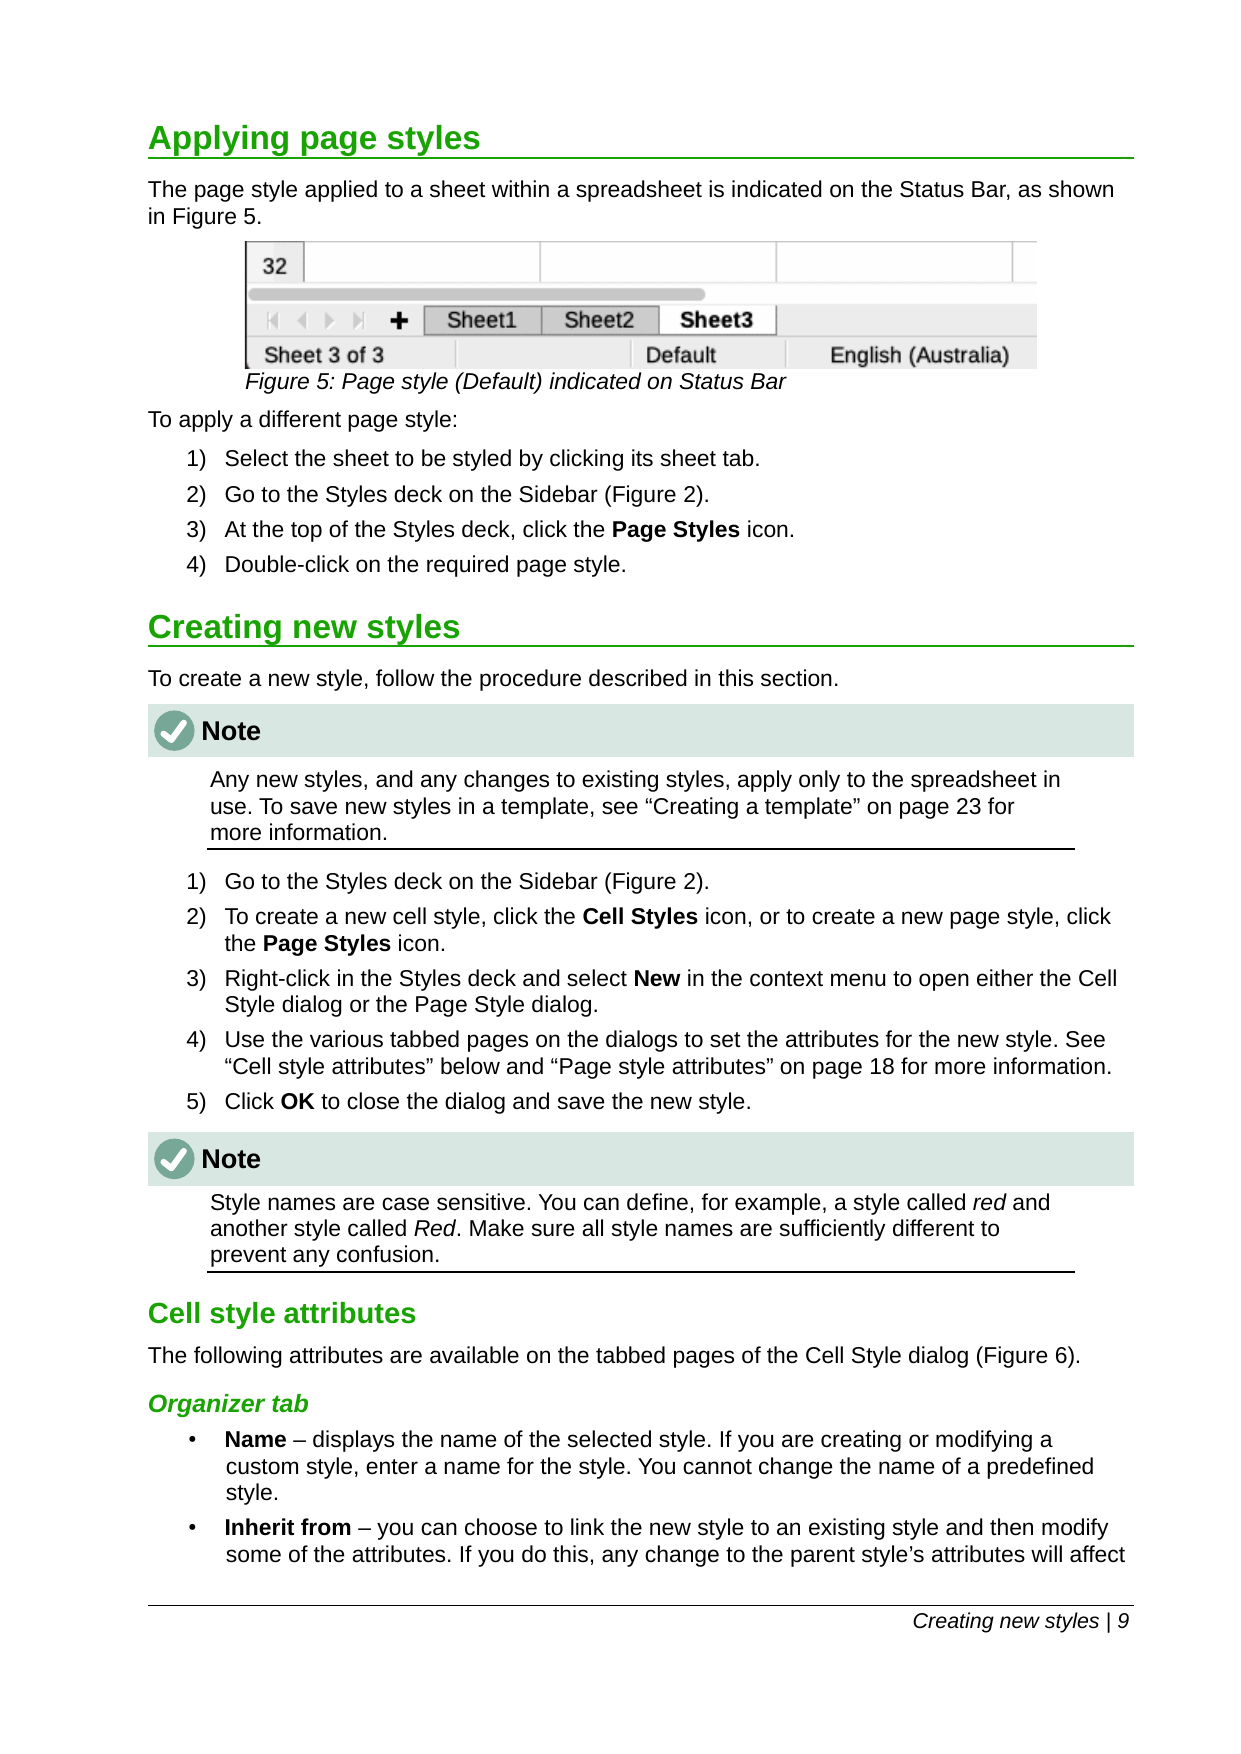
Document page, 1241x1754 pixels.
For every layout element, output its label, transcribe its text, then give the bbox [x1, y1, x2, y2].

list To create a new style, follow the procedure described in this section. [148, 665, 1134, 691]
text To apply a different page style: [148, 406, 1134, 433]
list Inherit from – you can choose to link the new style to an existing style and then modify some of the attributes. If you do this, any change to the parent style’s attributes will affect [185, 1511, 1134, 1570]
list Select the sheet to be styled by clicking its sheet tab. [207, 445, 1134, 472]
list To create a new cell style, click the Cell Styles icon, or to create a new page style, click the Page Styles icon. [207, 903, 1134, 956]
subtitle Note [148, 1132, 1134, 1186]
text Any new styles, and any changes to existing styles, apply only to the spreadsheet in use. To save new styles in a template, see “Creating a template” on page 23 for more information. [207, 763, 1075, 848]
list Click OK to close the dialog and save the new style. [207, 1088, 1134, 1114]
subtitle Cell style attributes [148, 1296, 1134, 1330]
text Figure 5: Page style (Default) indicated on Status Bar [245, 369, 1037, 394]
list Double-click on the required page style. [207, 551, 1134, 577]
subtitle Applying page styles [148, 118, 1134, 157]
list Go to the Styles deck on the Sidebar (Figure 2). [207, 481, 1134, 507]
text The page style applied to a sheet within a spreadsheet is indicated on the Status Bar, as shown in Figure 5. [148, 176, 1134, 229]
list Use the various tabbed pages on the dialogs to set the attributes for the new style. See “Cell style attributes” below and “Page style attributes” on page 18 for more information. [207, 1026, 1134, 1079]
text Style names are case sensitive. You can define, for example, a style called red and another style called Red. Make sure all style names are sufficiently different to prevent any confusion. [207, 1186, 1075, 1271]
subtitle Creating new styles [148, 607, 1134, 645]
list Right-click in the Styles deck and select New in the context menu to open either the Cell Style dialog or the Page Style dialog. [207, 965, 1134, 1018]
picture [244, 241, 1037, 369]
list Go to the Styles deck on the Sidebar (Figure 2). [207, 868, 1134, 894]
subtitle Organizer tab [148, 1389, 1134, 1417]
list Name – displays the name of the selected style. If you are creating or modifying a custom style, enter a name for the style. You cannot change the name of a predefined style. [185, 1423, 1134, 1505]
subtitle Note [148, 704, 1134, 757]
list At the top of the Styles deck, click the Page Styles icon. [207, 516, 1134, 542]
text The following attributes are available on the tabbed pages of the Cell Style dialog (Figure 6). [148, 1342, 1134, 1368]
